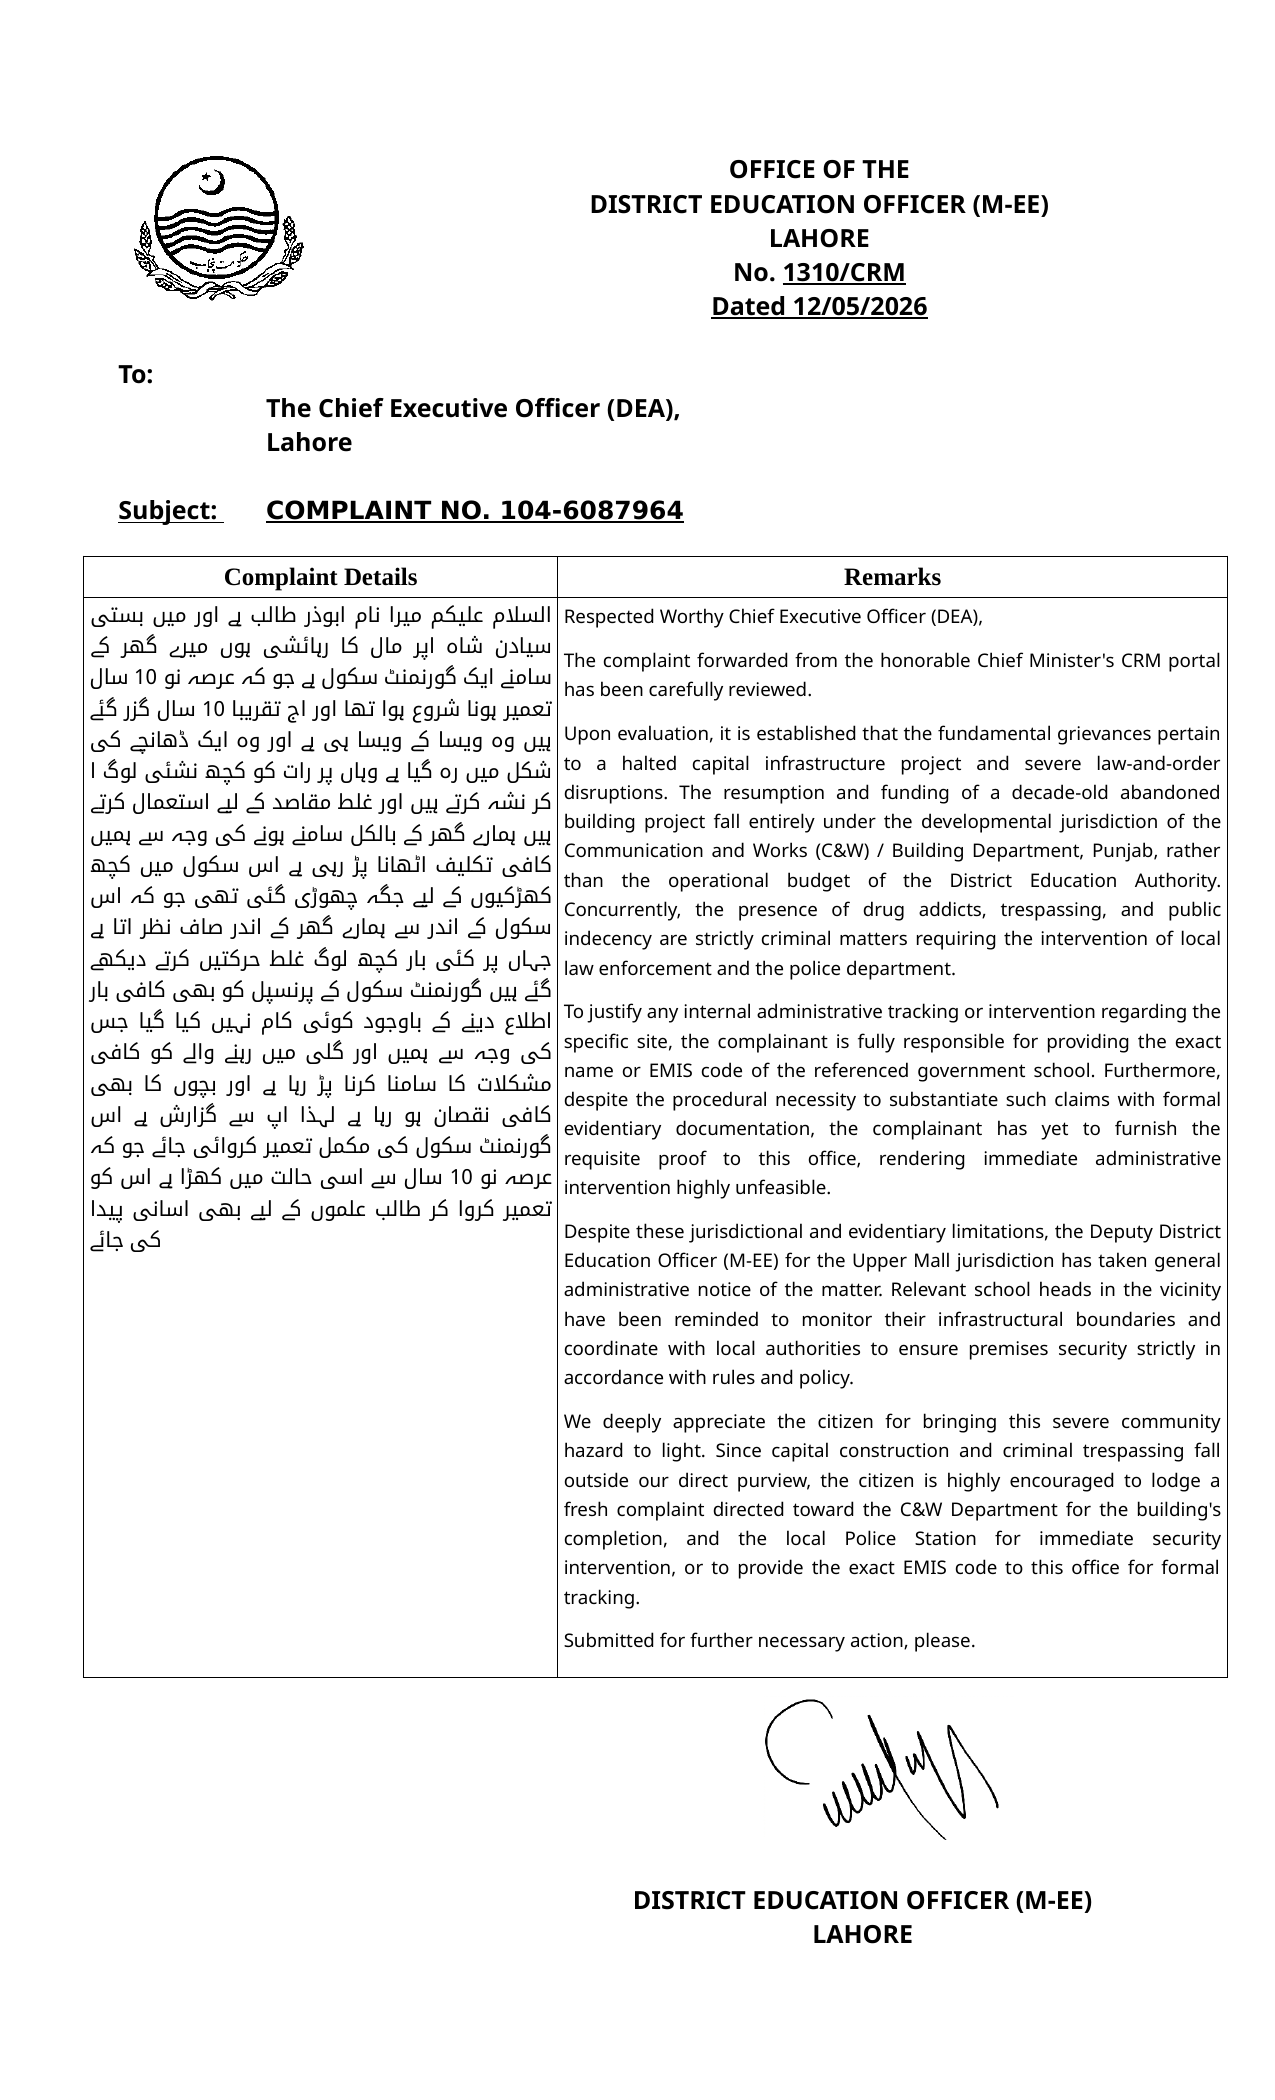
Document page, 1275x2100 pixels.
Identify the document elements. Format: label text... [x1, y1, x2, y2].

table_header OFFICE OF THE DISTRICT EDUCATION OFFICER (M-EE) LAHORE No. 1310/CRM Dated 12/05/2026 [373, 152, 1116, 322]
table_header [118, 152, 373, 322]
text Subject: COMPLAINT NO. 104-6087964 [118, 493, 1157, 527]
text DISTRICT EDUCATION OFFICER (M-EE) [568, 1882, 1157, 1916]
table_header Complaint Details [84, 557, 557, 597]
picture [130, 152, 308, 307]
table_header Remarks [558, 557, 1227, 597]
text To: [118, 357, 1157, 391]
text The Chief Executive Officer (DEA), [118, 391, 1157, 425]
picture [778, 1696, 1019, 1843]
text LAHORE [568, 1916, 1157, 1950]
table_cell السلام علیکم میرا نام ابوذر طالب ہے اور میں بستی سیادن شاہ اپر مال کا رہائشی ہوں میرے گھر کے سامنے ایک گورنمنٹ سکول ہے جو کہ عرصہ نو 10 سال تعمیر ہونا شروع ہوا تھا اور اج تقریبا 10 سال گزر گئے ہیں وہ ویسا کے ویسا ہی ہے اور وہ ایک ڈھانچے کی شکل میں رہ گیا ہے وہاں پر رات کو کچھ نشئی لوگ ا کر نشہ کرتے ہیں اور غلط مقاصد کے لیے استعمال کرتے ہیں ہمارے گھر کے بالکل سامنے ہونے کی وجہ سے ہمیں کافی تکلیف اٹھانا پڑ رہی ہے اس سکول میں کچھ کھڑکیوں کے لیے جگہ چھوڑی گئی تھی جو کہ اس سکول کے اندر سے ہمارے گھر کے اندر صاف نظر اتا ہے جہاں پر کئی بار کچھ لوگ غلط حرکتیں کرتے دیکھے گئے ہیں گورنمنٹ سکول کے پرنسپل کو بھی کافی بار اطلاع دینے کے باوجود کوئی کام نہیں کیا گیا جس کی وجہ سے ہمیں اور گلی میں رہنے والے کو کافی مشکلات کا سامنا کرنا پڑ رہا ہے اور بچوں کا بھی کافی نقصان ہو رہا ہے لہذا اپ سے گزارش ہے اس گورنمنٹ سکول کی مکمل تعمیر کروائی جائے جو کہ عرصہ نو 10 سال سے اسی حالت میں کھڑا ہے اس کو تعمیر کروا کر طالب علموں کے لیے بھی اسانی پیدا کی جائے [84, 598, 557, 1677]
text Lahore [118, 425, 1157, 459]
table_cell Respected Worthy Chief Executive Officer (DEA), The complaint forwarded from the honorable Chief Minister's CRM portal has been carefully reviewed. Upon evaluation, it is established that the fundamental grievances pertain to a halted capital infrastructure project and severe law-and-order disruptions. The resumption and funding of a decade-old abandoned building project fall entirely under the developmental jurisdiction of the Communication and Works (C&W) / Building Department, Punjab, rather than the operational budget of the District Education Authority. Concurrently, the presence of drug addicts, trespassing, and public indecency are strictly criminal matters requiring the intervention of local law enforcement and the police department. To justify any internal administrative tracking or intervention regarding the specific site, the complainant is fully responsible for providing the exact name or EMIS code of the referenced government school. Furthermore, despite the procedural necessity to substantiate such claims with formal evidentiary documentation, the complainant has yet to furnish the requisite proof to this office, rendering immediate administrative intervention highly unfeasible. Despite these jurisdictional and evidentiary limitations, the Deputy District Education Officer (M-EE) for the Upper Mall jurisdiction has taken general administrative notice of the matter. Relevant school heads in the vicinity have been reminded to monitor their infrastructural boundaries and coordinate with local authorities to ensure premises security strictly in accordance with rules and policy. We deeply appreciate the citizen for bringing this severe community hazard to light. Since capital construction and criminal trespassing fall outside our direct purview, the citizen is highly encouraged to lodge a fresh complaint directed toward the C&W Department for the building's completion, and the local Police Station for immediate security intervention, or to provide the exact EMIS code to this office for formal tracking. Submitted for further necessary action, please. [558, 598, 1227, 1677]
